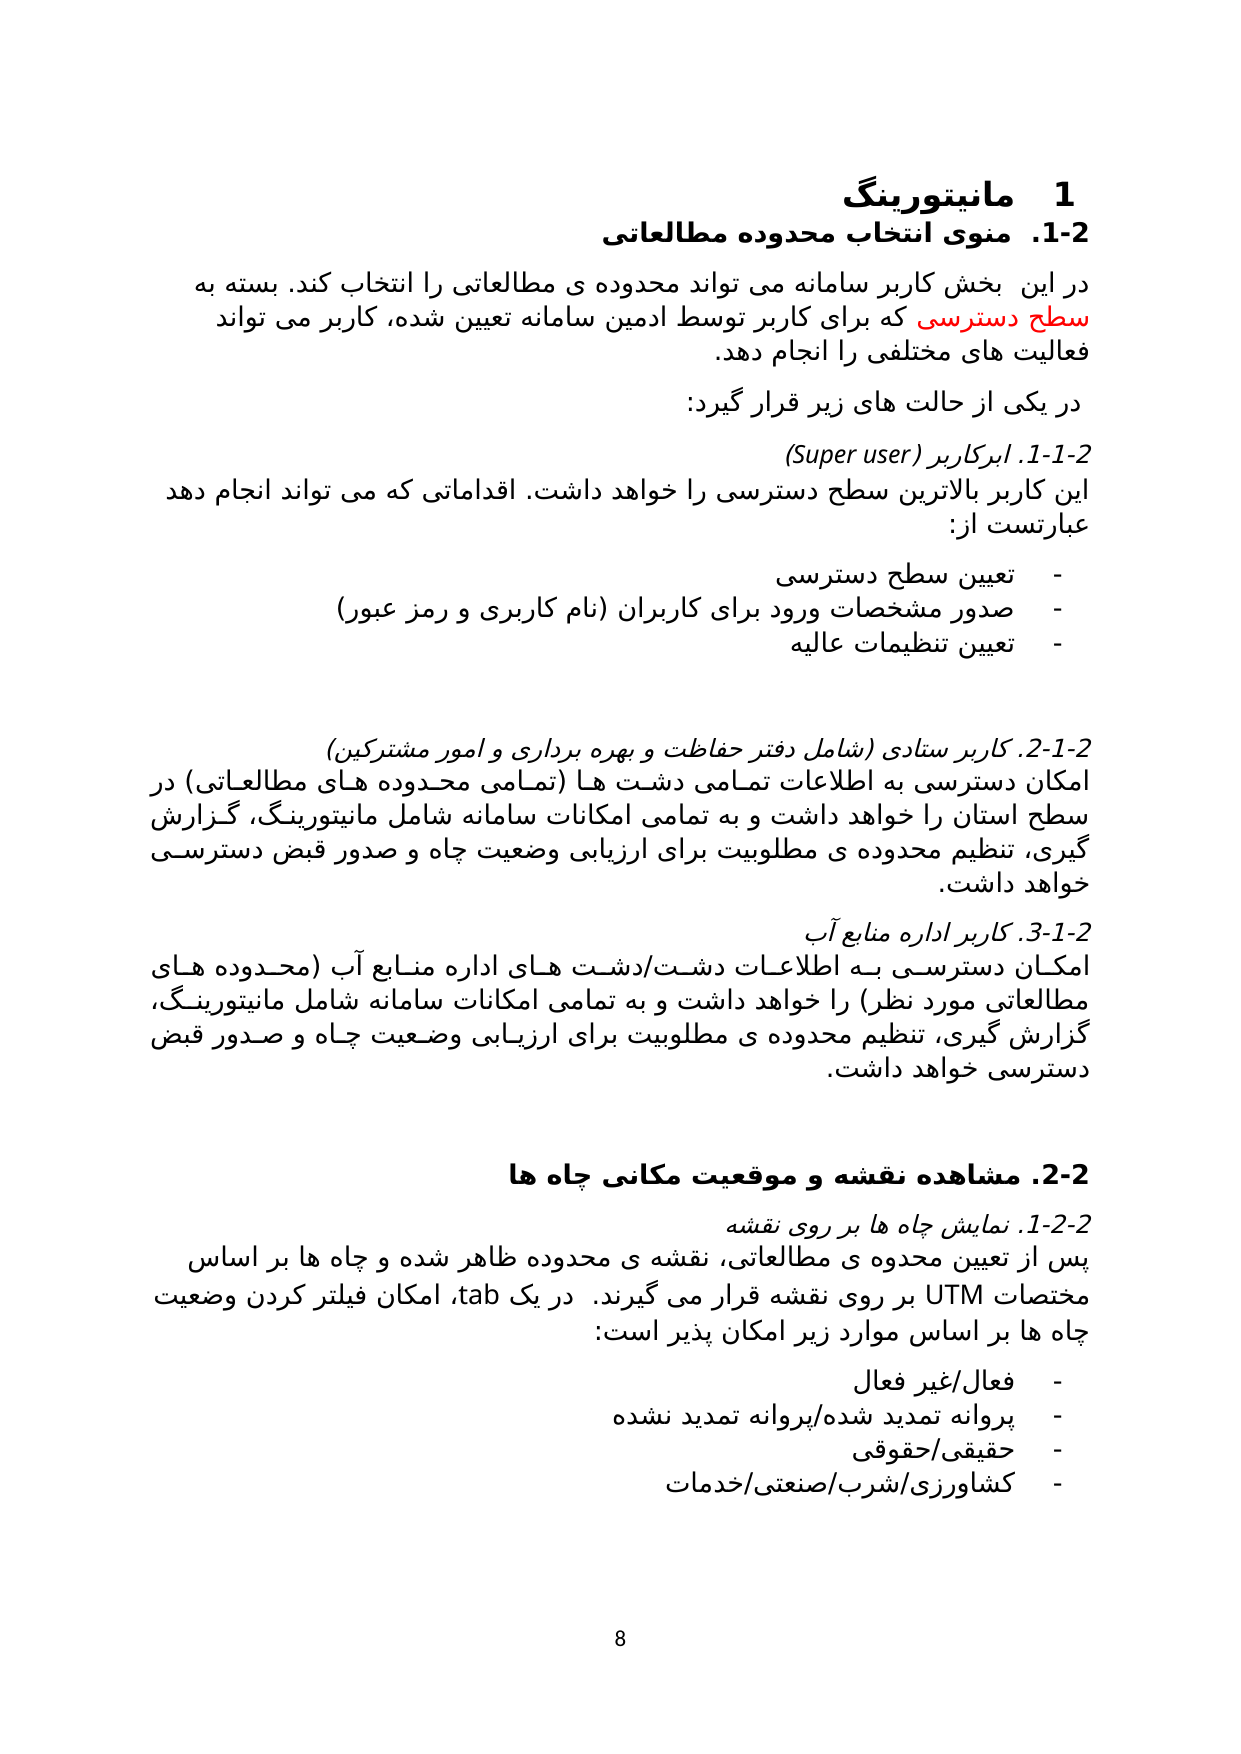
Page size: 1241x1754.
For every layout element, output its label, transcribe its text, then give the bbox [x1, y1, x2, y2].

text امکان دسترسی به اطلاعات تمامی دشت ها (تمامی محدوده های مطالعاتی) در سطح استان را خواهد داشت و به تمامی امکانات سامانه شامل مانیتورینگ، گزارش گیری، تنظیم محدوده ی مطلوبیت برای ارزیابی وضعیت چاه و صدور قبض دسترسی خواهد داشت. [150, 766, 1090, 899]
text در این بخش کاربر سامانه می تواند محدوده ی مطالعاتی را انتخاب کند. بسته به سطح دسترسی که برای کاربر توسط ادمین سامانه تعیین شده، کاربر می تواند فعالیت های مختلفی را انجام دهد. [150, 268, 1090, 367]
text این کاربر بالاترین سطح دسترسی را خواهد داشت. اقداماتی که می تواند انجام دهد عبارتست از: [150, 474, 1090, 539]
list حقیقی/حقوقی [150, 1434, 1053, 1465]
list تعیین سطح دسترسی [150, 559, 1053, 590]
list تعیین تنظیمات عالیه [150, 627, 1053, 658]
text 2-2. مشاهده نقشه و موقعیت مکانی چاه ها [150, 1159, 1090, 1191]
subtitle مانیتورینگ [150, 175, 1053, 214]
list فعال/غیر فعال [150, 1366, 1053, 1397]
text 1-2. منوی انتخاب محدوده مطالعاتی [150, 217, 1090, 248]
text امکان دسترسی به اطلاعات دشت/دشت های اداره منابع آب (محدوده های مطالعاتی مورد نظر) را خواهد داشت و به تمامی امکانات سامانه شامل مانیتورینگ، گزارش گیری، تنظیم محدوده ی مطلوبیت برای ارزیابی وضعیت چاه و صدور قبض دسترسی خواهد داشت. [150, 950, 1090, 1084]
subtitle 1-2-2. نمایش چاه ها بر روی نقشه [150, 1210, 1090, 1239]
list پروانه تمدید شده/پروانه تمدید نشده [150, 1400, 1053, 1431]
subtitle 3-1-2. کاربر اداره منابع آب [150, 918, 1090, 948]
list صدور مشخصات ورود برای کاربران (نام کاربری و رمز عبور) [150, 593, 1053, 624]
subtitle 1-1-2. ابرکاربر (Super user) [150, 437, 1090, 471]
subtitle 2-1-2. کاربر ستادی (شامل دفتر حفاظت و بهره برداری و امور مشترکین) [150, 734, 1090, 763]
text در یکی از حالت های زیر قرار گیرد: [150, 386, 1090, 418]
text پس از تعیین محدوه ی مطالعاتی، نقشه ی محدوده ظاهر شده و چاه ها بر اساس مختصات UTM بر روی نقشه قرار می گیرند. در یک tab، امکان فیلتر کردن وضعیت چاه ها بر اساس موارد زیر امکان پذیر است: [150, 1241, 1090, 1346]
list کشاورزی/شرب/صنعتی/خدمات [150, 1468, 1053, 1499]
